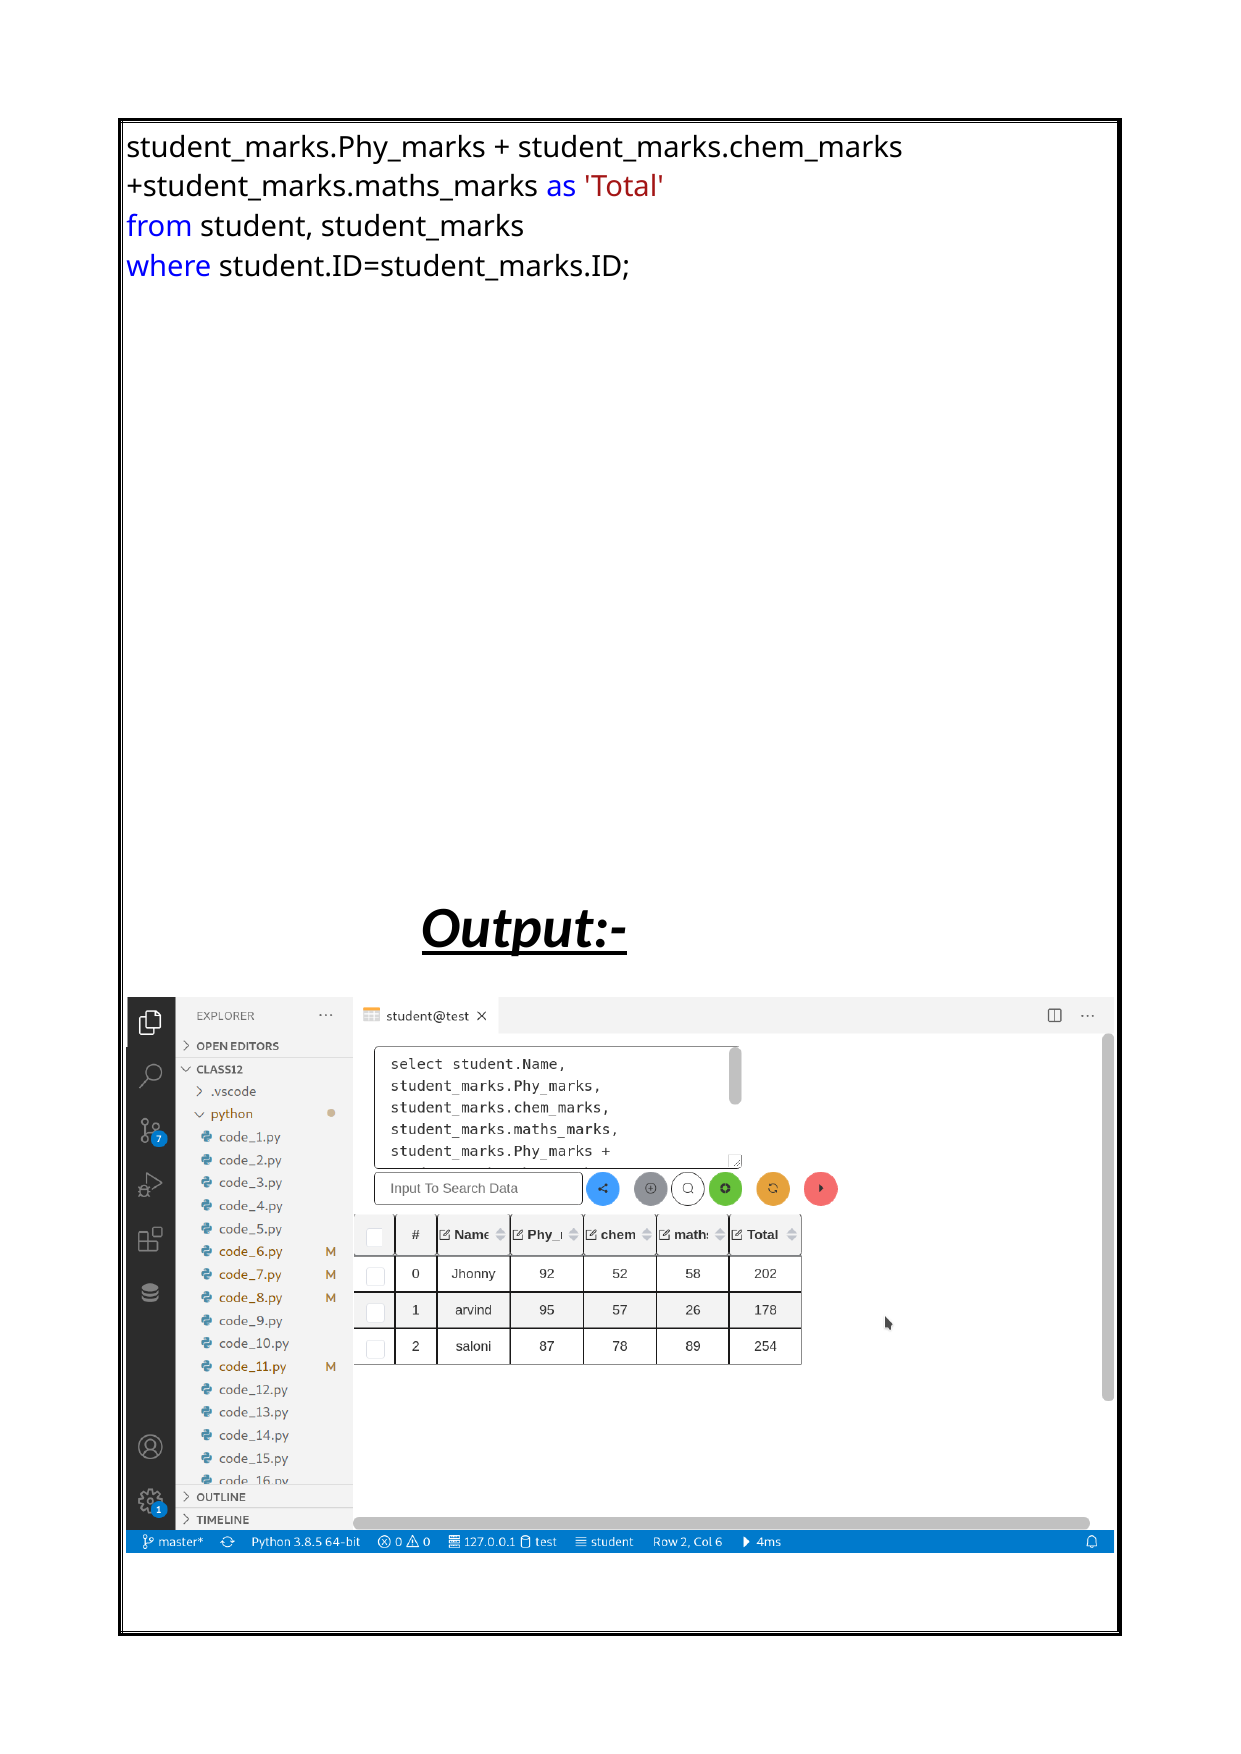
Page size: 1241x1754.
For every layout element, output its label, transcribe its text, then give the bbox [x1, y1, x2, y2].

text from student, student_marks [126, 205, 1114, 245]
text where student.ID=student_marks.ID; [126, 245, 1114, 285]
picture [126, 997, 1115, 1553]
text student_marks.Phy_marks + student_marks.chem_marks +student_marks.maths_marks as 'Total' [126, 126, 1114, 205]
text Output:- [126, 890, 1114, 962]
